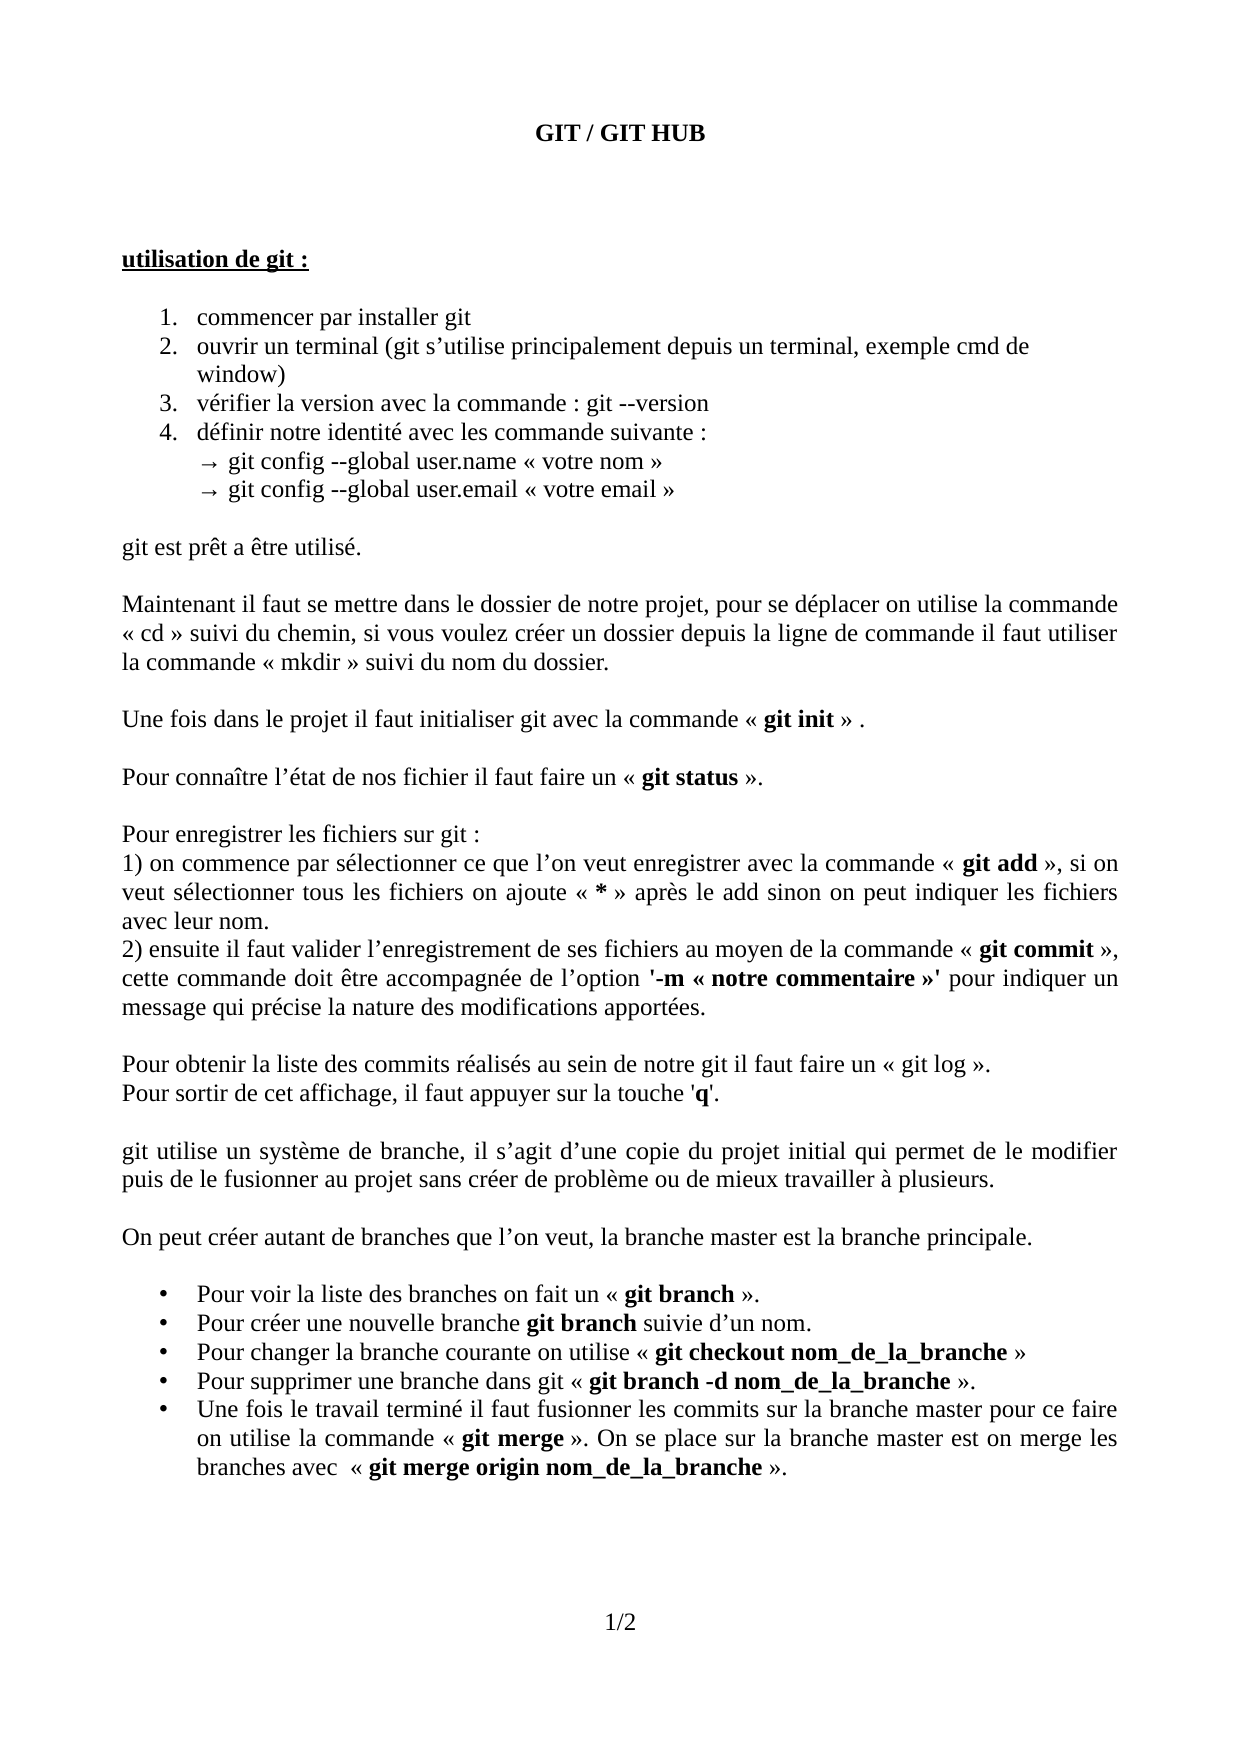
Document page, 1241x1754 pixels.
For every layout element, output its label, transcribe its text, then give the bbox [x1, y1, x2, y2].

text 2) ensuite il faut valider l’enregistrement de ses fichiers au moyen de la commande « git commit », cette commande doit être accompagnée de l’option '-m « notre commentaire »' pour indiquer un message qui précise la nature des modifications apportées. [122, 934, 1119, 1021]
text Pour sortir de cet affichage, il faut appuyer sur la touche 'q'. [122, 1078, 1119, 1107]
list Pour créer une nouvelle branche git branch suivie d’un nom. [159, 1308, 1119, 1337]
text Pour connaître l’état de nos fichier il faut faire un « git status ». [122, 762, 1119, 791]
text git est prêt a être utilisé. [122, 532, 1119, 561]
list définir notre identité avec les commande suivante : [159, 417, 1119, 446]
list vérifier la version avec la commande : git --version [159, 388, 1119, 417]
text Pour enregistrer les fichiers sur git : [122, 819, 1119, 848]
text Pour obtenir la liste des commits réalisés au sein de notre git il faut faire un « git log ». [122, 1049, 1119, 1078]
list Pour voir la liste des branches on fait un « git branch ». [159, 1279, 1119, 1308]
list commencer par installer git [159, 302, 1119, 331]
text git utilise un système de branche, il s’agit d’une copie du projet initial qui permet de le modifier puis de le fusionner au projet sans créer de problème ou de mieux travailler à plusieurs. [122, 1136, 1119, 1193]
list → git config --global user.name « votre nom » [159, 446, 1119, 474]
text Maintenant il faut se mettre dans le dossier de notre projet, pour se déplacer on utilise la commande « cd » suivi du chemin, si vous voulez créer un dossier depuis la ligne de commande il faut utiliser la commande « mkdir » suivi du nom du dossier. [122, 589, 1119, 676]
list Pour changer la branche courante on utilise « git checkout nom_de_la_branche » [159, 1337, 1119, 1366]
text 1) on commence par sélectionner ce que l’on veut enregistrer avec la commande « git add », si on veut sélectionner tous les fichiers on ajoute « * » après le add sinon on peut indiquer les fichiers avec leur nom. [122, 848, 1119, 934]
list Une fois le travail terminé il faut fusionner les commits sur la branche master pour ce faire on utilise la commande « git merge ». On se place sur la branche master est on merge les branches avec « git merge origin nom_de_la_branche ». [159, 1394, 1119, 1481]
list ouvrir un terminal (git s’utilise principalement depuis un terminal, exemple cmd de window) [159, 331, 1119, 388]
text Une fois dans le projet il faut initialiser git avec la commande « git init » . [122, 704, 1119, 733]
text utilisation de git : [122, 244, 1119, 273]
list → git config --global user.email « votre email » [159, 474, 1119, 503]
list Pour supprimer une branche dans git « git branch -d nom_de_la_branche ». [159, 1366, 1119, 1394]
text On peut créer autant de branches que l’on veut, la branche master est la branche principale. [122, 1222, 1119, 1251]
